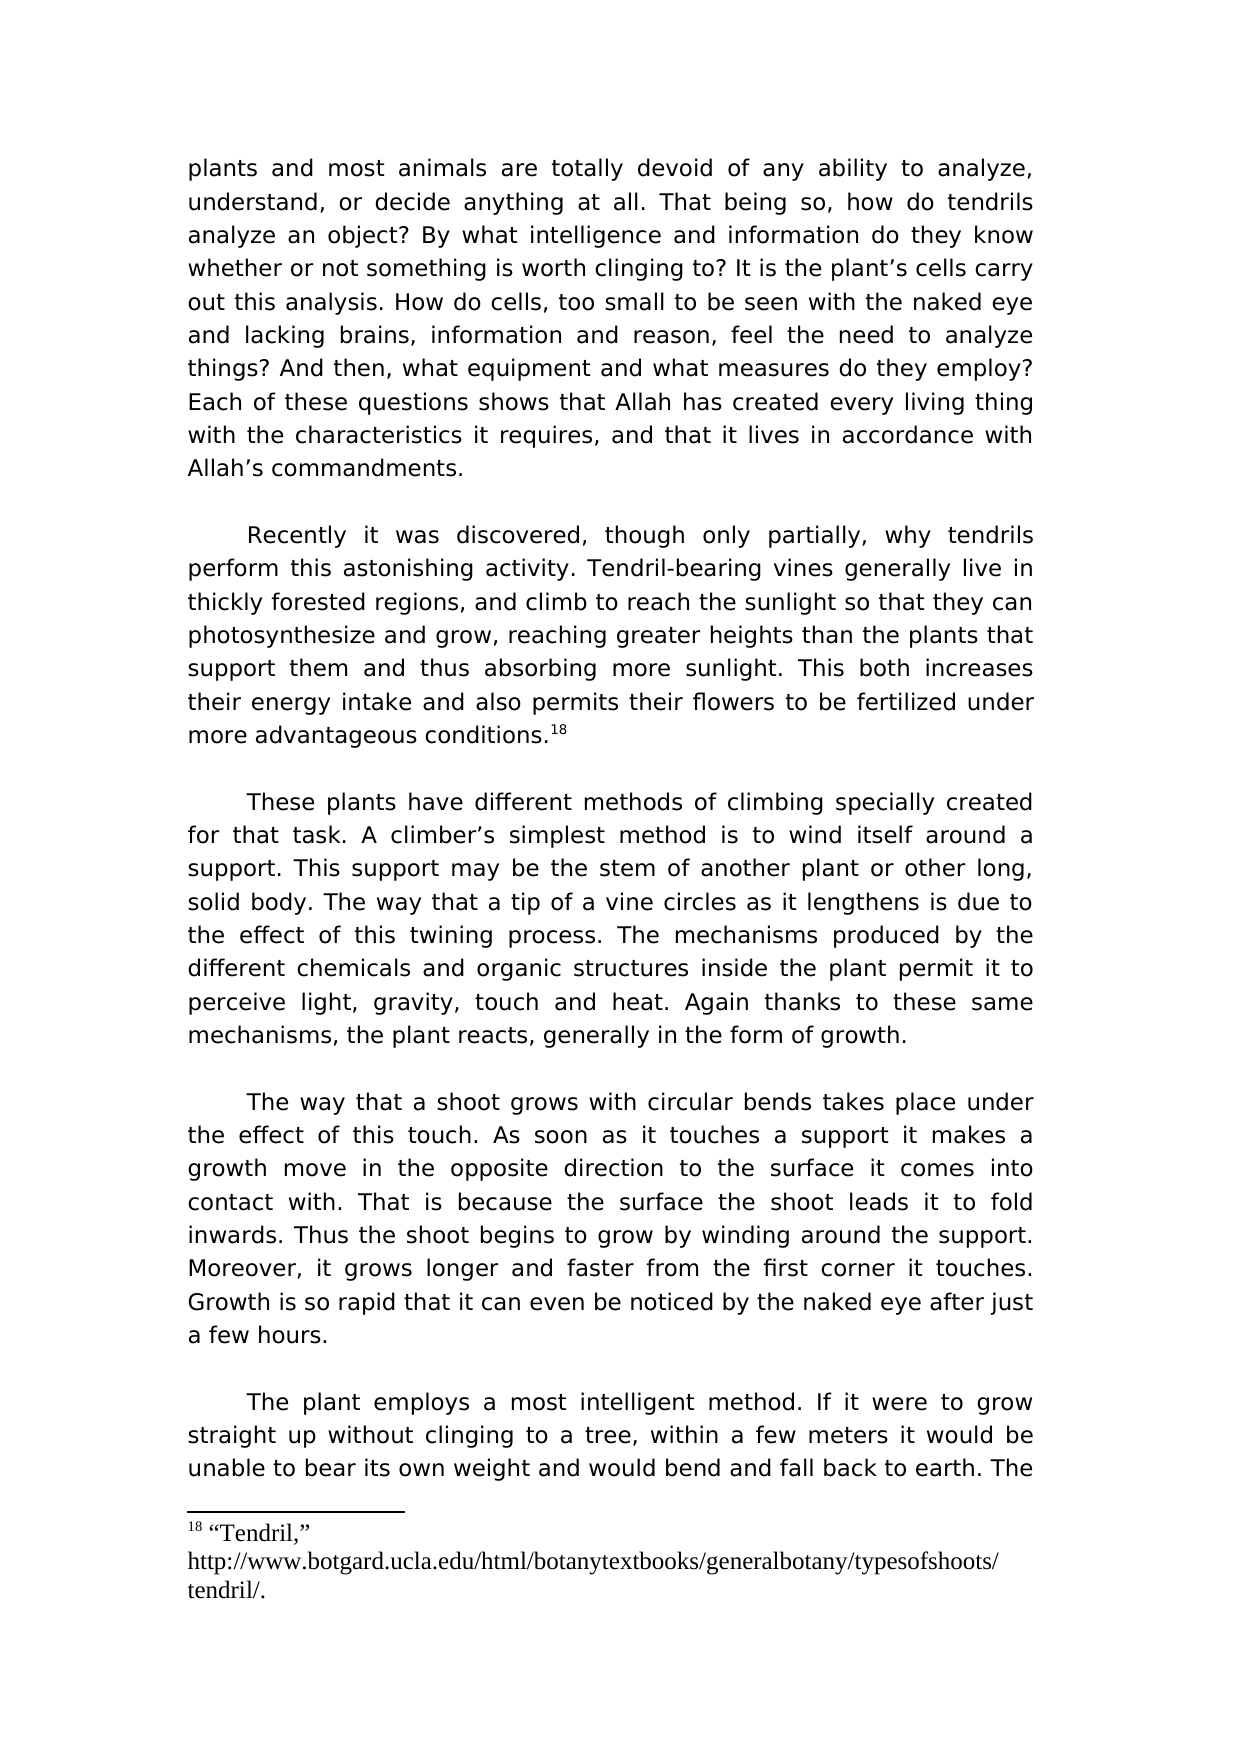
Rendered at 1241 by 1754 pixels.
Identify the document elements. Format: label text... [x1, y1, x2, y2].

text These plants have different methods of climbing specially created for that task. A climber’s simplest method is to wind itself around a support. This support may be the stem of another plant or other long, solid body. The way that a tip of a vine circles as it lengthens is due to the effect of this twining process. The mechanisms produced by the different chemicals and organic structures inside the plant permit it to perceive light, gravity, touch and heat. Again thanks to these same mechanisms, the plant reacts, generally in the form of growth. [187, 783, 1035, 1050]
text Recently it was discovered, though only partially, why tendrils perform this astonishing activity. Tendril-bearing vines generally live in thickly forested regions, and climb to reach the sunlight so that they can photosynthesize and grow, reaching greater heights than the plants that support them and thus absorbing more sunlight. This both increases their energy intake and also permits their flowers to be fertilized under more advantageous conditions. [187, 517, 1035, 750]
text plants and most animals are totally devoid of any ability to analyze, understand, or decide anything at all. That being so, how do tendrils analyze an object? By what intelligence and information do they know whether or not something is worth clinging to? It is the plant’s cells carry out this analysis. How do cells, too small to be seen with the naked eye and lacking brains, information and reason, feel the need to analyze things? And then, what equipment and what measures do they employ? Each of these questions shows that Allah has created every living thing with the characteristics it requires, and that it lives in accordance with Allah’s commandments. [187, 150, 1035, 483]
text The way that a shoot grows with circular bends takes place under the effect of this touch. As soon as it touches a support it makes a growth move in the opposite direction to the surface it comes into contact with. That is because the surface the shoot leads it to fold inwards. Thus the shoot begins to grow by winding around the support. Moreover, it grows longer and faster from the first corner it touches. Growth is so rapid that it can even be noticed by the naked eye after just a few hours. [187, 1083, 1035, 1350]
text The plant employs a most intelligent method. If it were to grow straight up without clinging to a tree, within a few meters it would be unable to bear its own weight and would bend and fall back to earth. The [187, 1383, 1035, 1483]
text “Tendril,” http://www.botgard.ucla.edu/html/botanytextbooks/generalbotany/typesofshoots/tendril/. [187, 1518, 1053, 1604]
